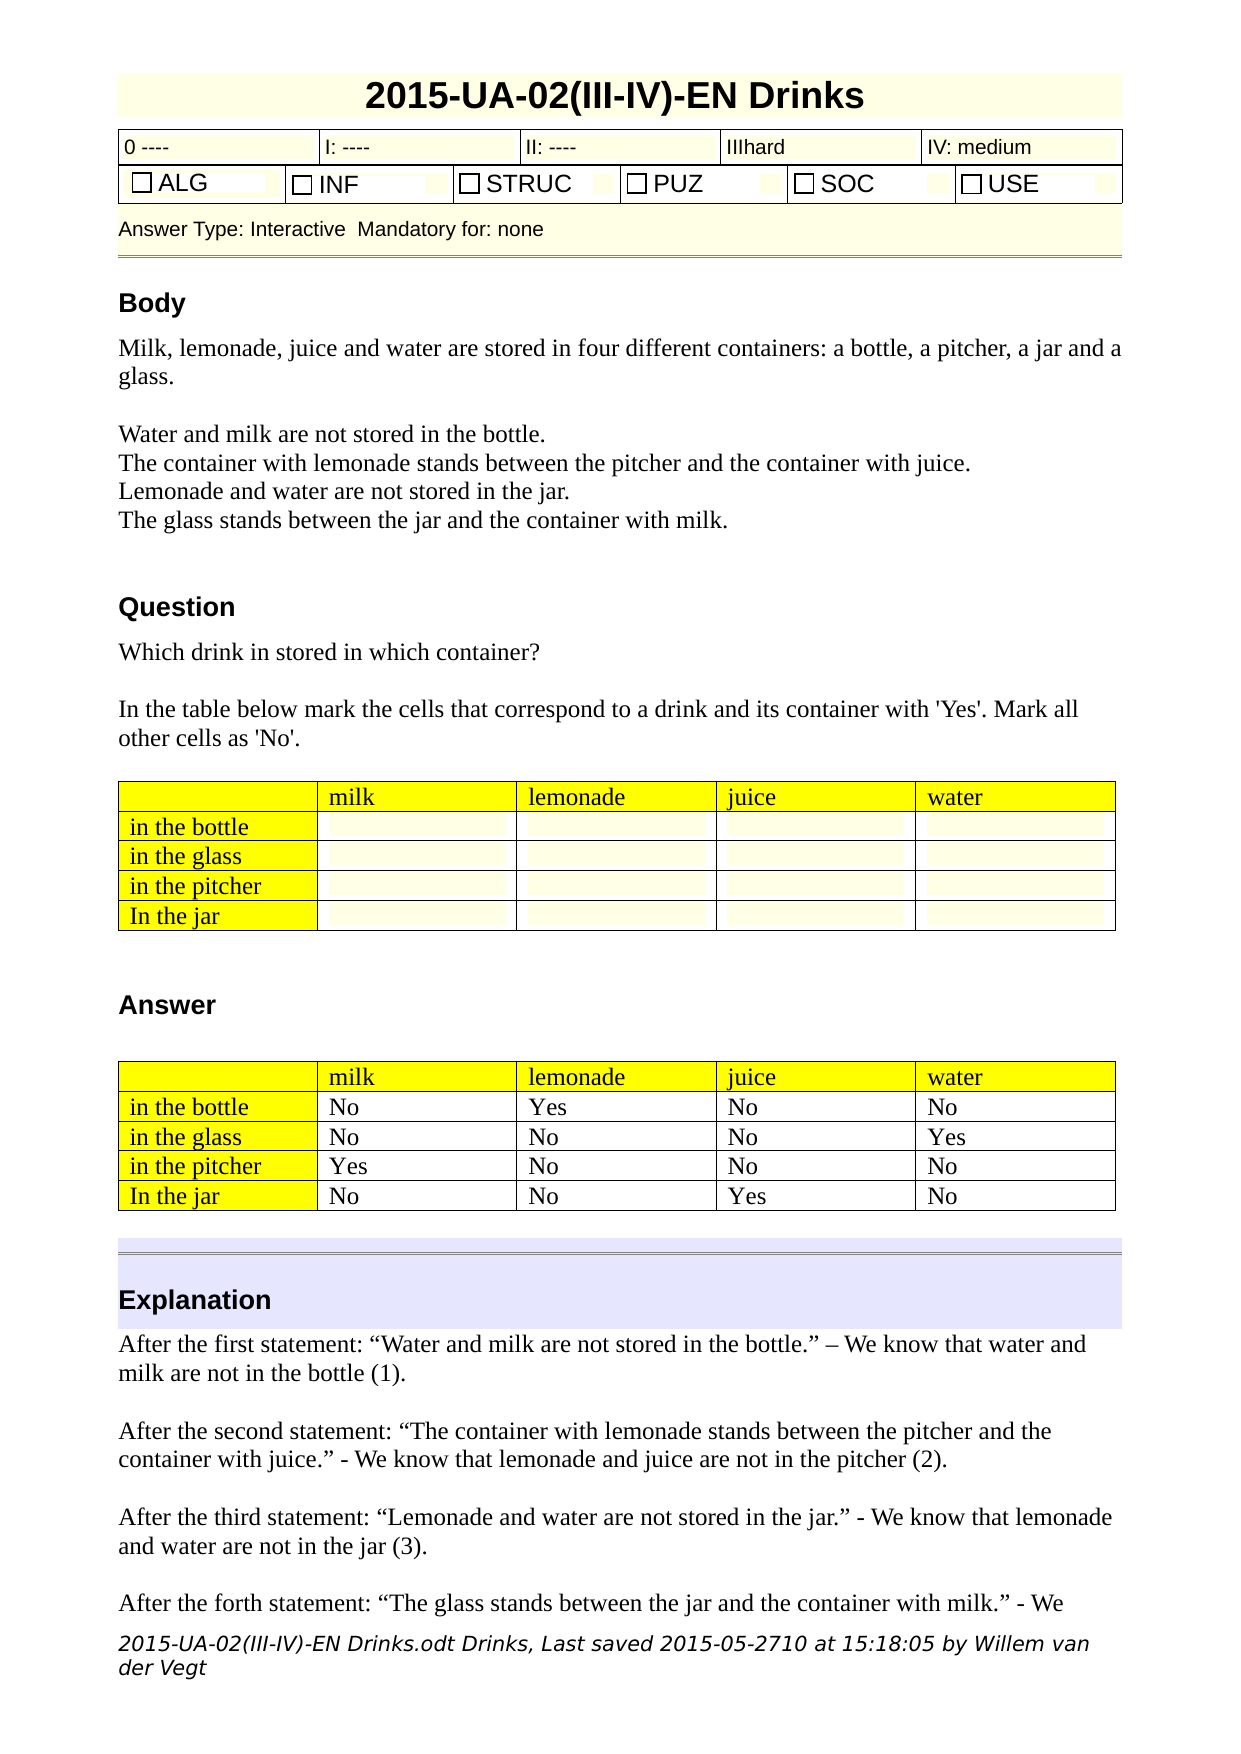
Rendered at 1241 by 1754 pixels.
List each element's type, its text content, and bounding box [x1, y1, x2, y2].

table_cell No [517, 1122, 716, 1150]
text The container with lemonade stands between the pitcher and the container with juice. [118, 448, 1122, 476]
table_cell No [517, 1151, 716, 1180]
table_cell Yes [916, 1122, 1115, 1150]
table_cell [318, 841, 516, 870]
table_cell No [717, 1151, 915, 1180]
table_cell No [916, 1151, 1115, 1180]
table_cell No [318, 1181, 516, 1210]
table_cell Yes [318, 1151, 516, 1180]
table_cell [517, 812, 716, 840]
text After the forth statement: “The glass stands between the jar and the container with milk.” - We [118, 1588, 1122, 1617]
table_header water [916, 1062, 1115, 1091]
table_header I: ---- [320, 130, 520, 164]
table_cell [717, 841, 915, 870]
table_cell [517, 871, 716, 900]
subtitle Question [118, 591, 1122, 623]
table_cell in the bottle [119, 812, 317, 840]
table_cell [916, 901, 1115, 930]
table_cell No [916, 1092, 1115, 1121]
table_header milk [318, 782, 516, 811]
table_cell No [517, 1181, 716, 1210]
subtitle Explanation [118, 1284, 1122, 1315]
table_cell [318, 871, 516, 900]
title 2015-UA-02(III-IV)-EN Drinks [118, 74, 1122, 117]
table_header juice [717, 782, 915, 811]
table_header juice [717, 1062, 915, 1091]
table_cell [916, 841, 1115, 870]
table_header [119, 782, 317, 811]
text Which drink in stored in which container? [118, 637, 1122, 666]
table_cell Yes [517, 1092, 716, 1121]
text After the first statement: “Water and milk are not stored in the bottle.” – We know that water and milk are not in the bottle (1). [118, 1329, 1122, 1387]
table_cell [517, 901, 716, 930]
table_cell [717, 812, 915, 840]
table_header [454, 166, 620, 202]
table_header 0 ---- [119, 130, 319, 164]
table_cell [318, 901, 516, 930]
table_cell [916, 812, 1115, 840]
text In the table below mark the cells that correspond to a drink and its container with 'Yes'. Mark all other cells as 'No'. [118, 694, 1122, 752]
table_cell [717, 901, 915, 930]
table_header II: ---- [521, 130, 720, 164]
table_header [119, 166, 285, 202]
table_header lemonade [517, 782, 716, 811]
table_cell in the glass [119, 841, 317, 870]
table_header IV: medium [922, 130, 1122, 164]
table_cell No [717, 1122, 915, 1150]
text The glass stands between the jar and the container with milk. [118, 505, 1122, 534]
text Lemonade and water are not stored in the jar. [118, 476, 1122, 505]
text Milk, lemonade, juice and water are stored in four different containers: a bottle, a pitcher, a jar and a glass. [118, 333, 1122, 390]
table_cell in the bottle [119, 1092, 317, 1121]
table_cell [318, 812, 516, 840]
table_cell [717, 871, 915, 900]
text After the second statement: “The container with lemonade stands between the pitcher and the container with juice.” - We know that lemonade and juice are not in the pitcher (2). [118, 1416, 1122, 1473]
text After the third statement: “Lemonade and water are not stored in the jar.” - We know that lemonade and water are not in the jar (3). [118, 1502, 1122, 1559]
table_header [119, 1062, 317, 1091]
table_header [788, 166, 955, 202]
table_cell in the pitcher [119, 1151, 317, 1180]
table_cell Yes [717, 1181, 915, 1210]
table_cell No [916, 1181, 1115, 1210]
table_cell in the pitcher [119, 871, 317, 900]
table_cell In the jar [119, 901, 317, 930]
table_header [621, 166, 787, 202]
table_header [956, 166, 1122, 202]
subtitle Answer [118, 989, 1122, 1020]
table_cell In the jar [119, 1181, 317, 1210]
table_header lemonade [517, 1062, 716, 1091]
subtitle Body [118, 287, 1122, 318]
table_cell [517, 841, 716, 870]
text Answer Type: Interactive Mandatory for: none [118, 217, 1122, 241]
table_cell No [318, 1092, 516, 1121]
table_header IIIhard [721, 130, 921, 164]
table_cell No [717, 1092, 915, 1121]
table_cell [916, 871, 1115, 900]
table_cell in the glass [119, 1122, 317, 1150]
table_header water [916, 782, 1115, 811]
text Water and milk are not stored in the bottle. [118, 419, 1122, 448]
table_header [286, 166, 453, 202]
table_header milk [318, 1062, 516, 1091]
table_cell No [318, 1122, 516, 1150]
